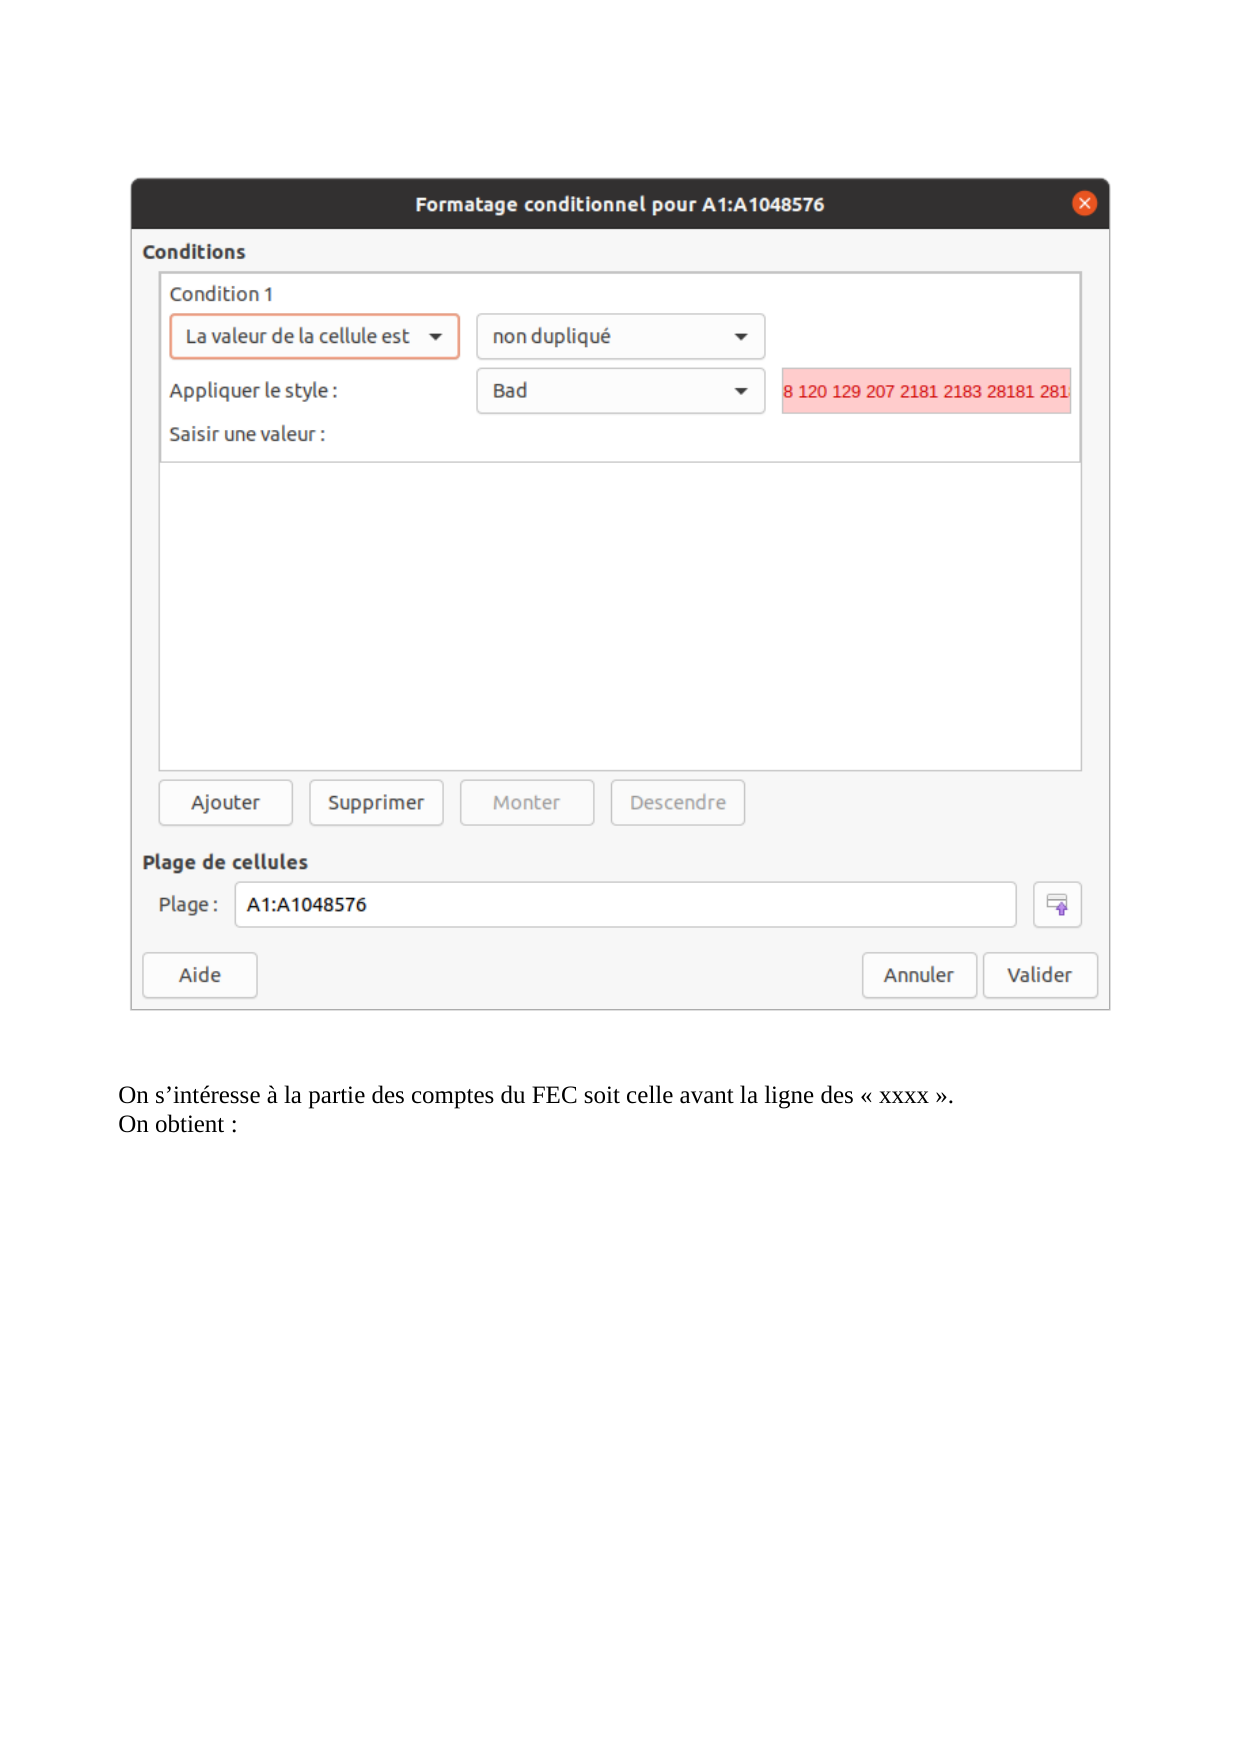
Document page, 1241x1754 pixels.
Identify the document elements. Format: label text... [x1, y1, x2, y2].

picture [118, 169, 1123, 1023]
text On s’intéresse à la partie des comptes du FEC soit celle avant la ligne des « xxxx ». [118, 1080, 1122, 1109]
text On obtient : [118, 1109, 1122, 1137]
